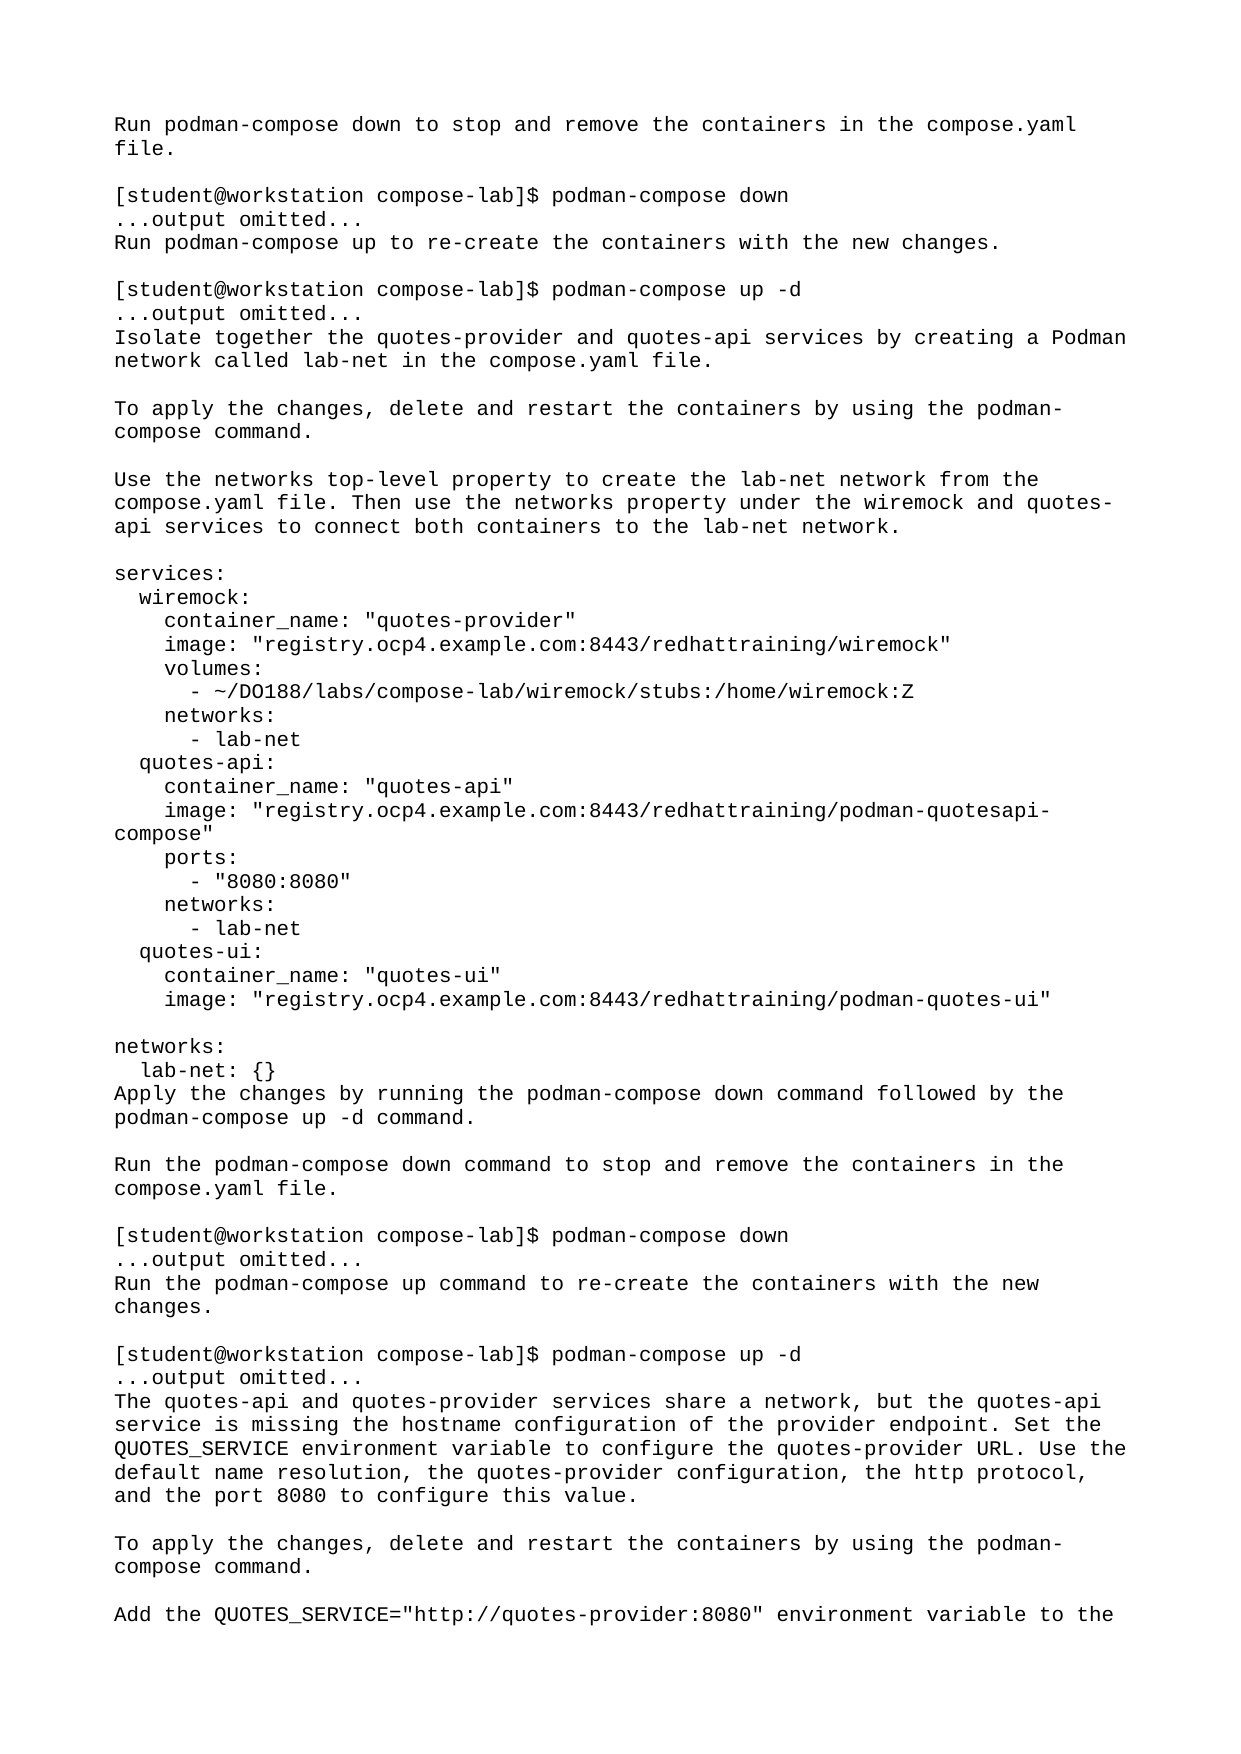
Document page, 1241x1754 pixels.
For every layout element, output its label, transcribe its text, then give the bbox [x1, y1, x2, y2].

text Run podman-compose down to stop and remove the containers in the compose.yaml file. [student@workstation compose-lab]$ podman-compose down ...output omitted... Run podman-compose up to re-create the containers with the new changes. [student@workstation compose-lab]$ podman-compose up -d ...output omitted... Isolate together the quotes-provider and quotes-api services by creating a Podman network called lab-net in the compose.yaml file. To apply the changes, delete and restart the containers by using the podman-compose command. Use the networks top-level property to create the lab-net network from the compose.yaml file. Then use the networks property under the wiremock and quotes-api services to connect both containers to the lab-net network. services: wiremock: container_name: "quotes-provider" image: "registry.ocp4.example.com:8443/redhattraining/wiremock" volumes: - ~/DO188/labs/compose-lab/wiremock/stubs:/home/wiremock:Z networks: - lab-net quotes-api: container_name: "quotes-api" image: "registry.ocp4.example.com:8443/redhattraining/podman-quotesapi-compose" ports: - "8080:8080" networks: - lab-net quotes-ui: container_name: "quotes-ui" image: "registry.ocp4.example.com:8443/redhattraining/podman-quotes-ui" networks: lab-net: {} Apply the changes by running the podman-compose down command followed by the podman-compose up -d command. Run the podman-compose down command to stop and remove the containers in the compose.yaml file. [student@workstation compose-lab]$ podman-compose down ...output omitted... Run the podman-compose up command to re-create the containers with the new changes. [student@workstation compose-lab]$ podman-compose up -d ...output omitted... The quotes-api and quotes-provider services share a network, but the quotes-api service is missing the hostname configuration of the provider endpoint. Set the QUOTES_SERVICE environment variable to configure the quotes-provider URL. Use the default name resolution, the quotes-provider configuration, the http protocol, and the port 8080 to configure this value. To apply the changes, delete and restart the containers by using the podman-compose command. Add the QUOTES_SERVICE="http://quotes-provider:8080" environment variable to the [114, 114, 1127, 1627]
